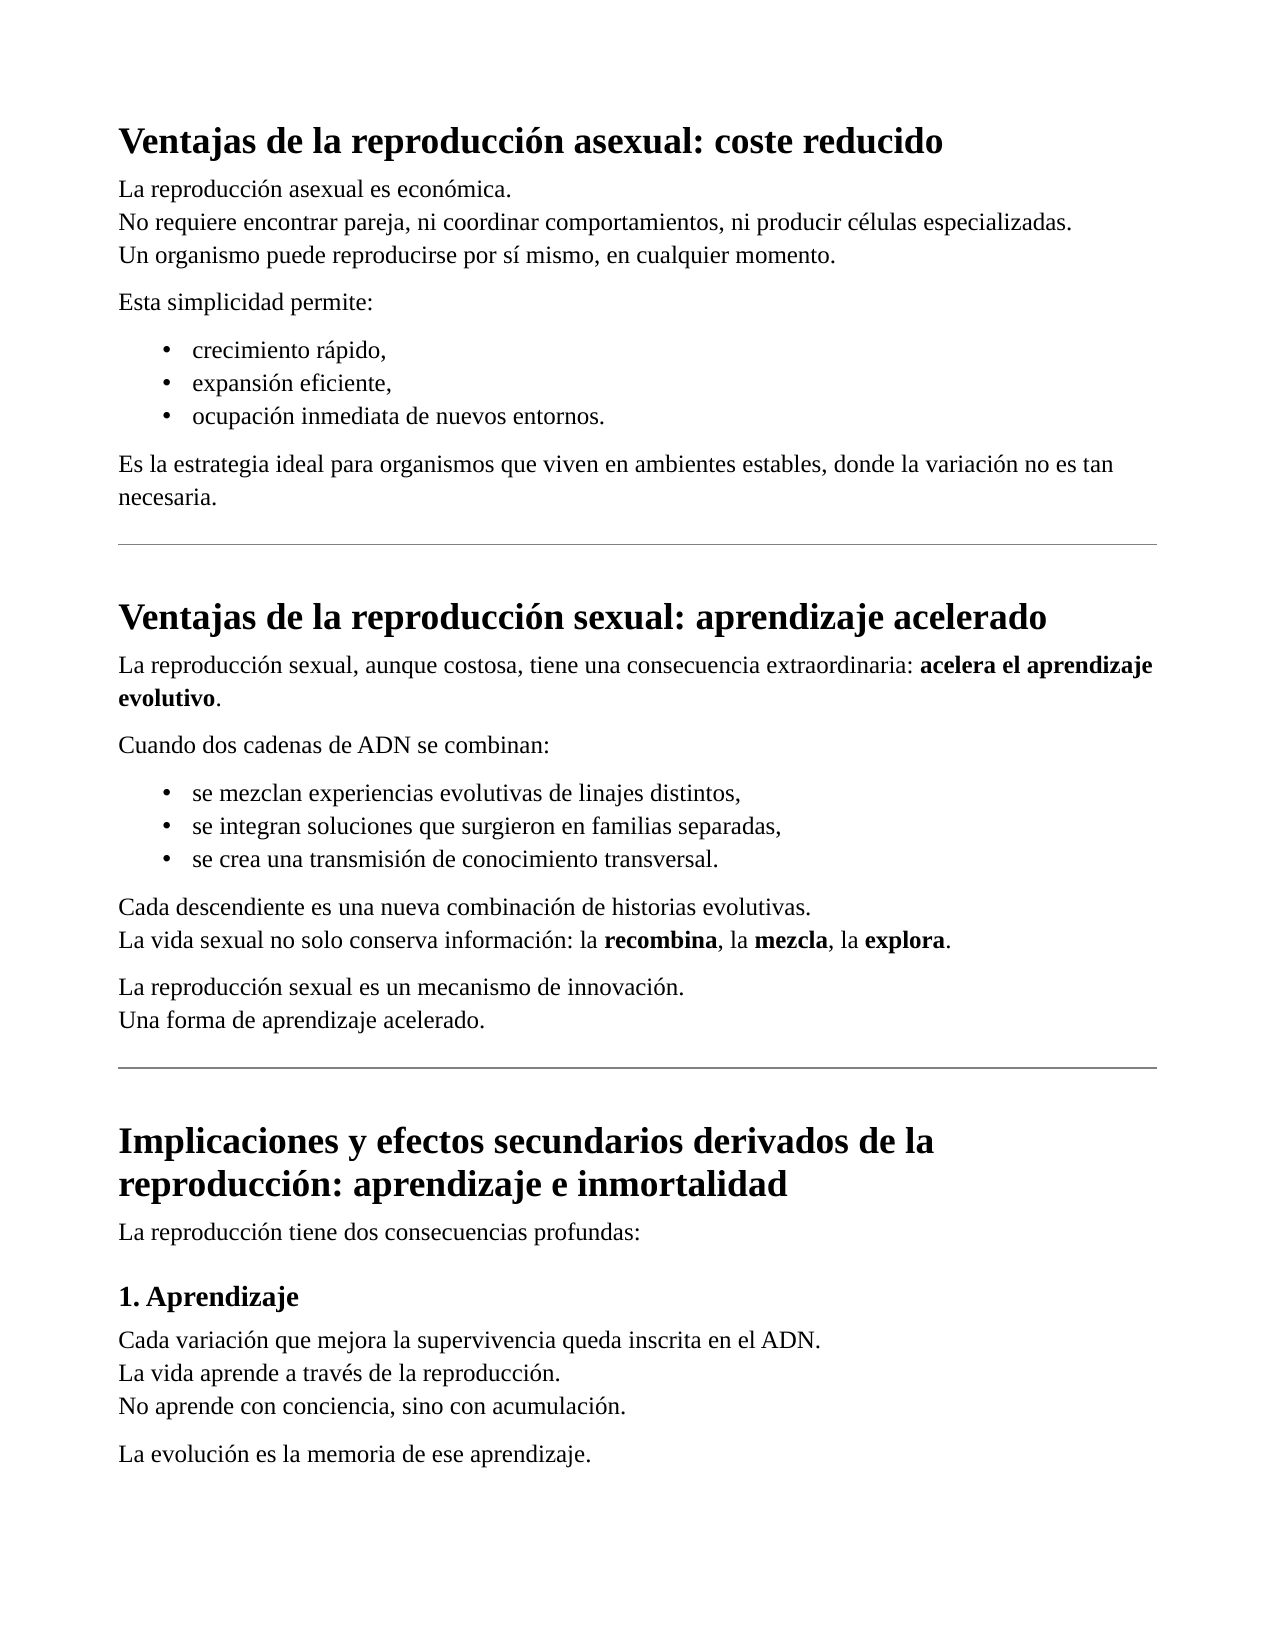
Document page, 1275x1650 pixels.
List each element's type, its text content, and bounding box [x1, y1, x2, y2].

list se crea una transmisión de conocimiento transversal. [162, 844, 1157, 873]
text Es la estrategia ideal para organismos que viven en ambientes estables, donde la variación no es tan necesaria. [118, 449, 1157, 510]
text La reproducción sexual es un mecanismo de innovación. Una forma de aprendizaje acelerado. [118, 972, 1157, 1034]
subtitle Ventajas de la reproducción sexual: aprendizaje acelerado [118, 594, 1157, 637]
subtitle Ventajas de la reproducción asexual: coste reducido [118, 118, 1157, 161]
text La reproducción tiene dos consecuencias profundas: [118, 1217, 1157, 1246]
text La reproducción asexual es económica. No requiere encontrar pareja, ni coordinar comportamientos, ni producir células especializadas. Un organismo puede reproducirse por sí mismo, en cualquier momento. [118, 174, 1157, 268]
subtitle 1. Aprendizaje [118, 1279, 1157, 1313]
list ocupación inmediata de nuevos entornos. [162, 401, 1157, 430]
text Cuando dos cadenas de ADN se combinan: [118, 731, 1157, 759]
list se mezclan experiencias evolutivas de linajes distintos, [162, 778, 1157, 807]
text Cada descendiente es una nueva combinación de historias evolutivas. La vida sexual no solo conserva información: la recombina, la mezcla, la explora. [118, 892, 1157, 954]
text Esta simplicidad permite: [118, 287, 1157, 316]
text Cada variación que mejora la supervivencia queda inscrita en el ADN. La vida aprende a través de la reproducción. No aprende con conciencia, sino con acumulación. [118, 1325, 1157, 1420]
subtitle Implicaciones y efectos secundarios derivados de la reproducción: aprendizaje e inmortalidad [118, 1118, 1157, 1204]
text La reproducción sexual, aunque costosa, tiene una consecuencia extraordinaria: acelera el aprendizaje evolutivo. [118, 650, 1157, 712]
list se integran soluciones que surgieron en familias separadas, [162, 811, 1157, 840]
list expansión eficiente, [162, 368, 1157, 397]
list crecimiento rápido, [162, 335, 1157, 364]
text La evolución es la memoria de ese aprendizaje. [118, 1439, 1157, 1468]
